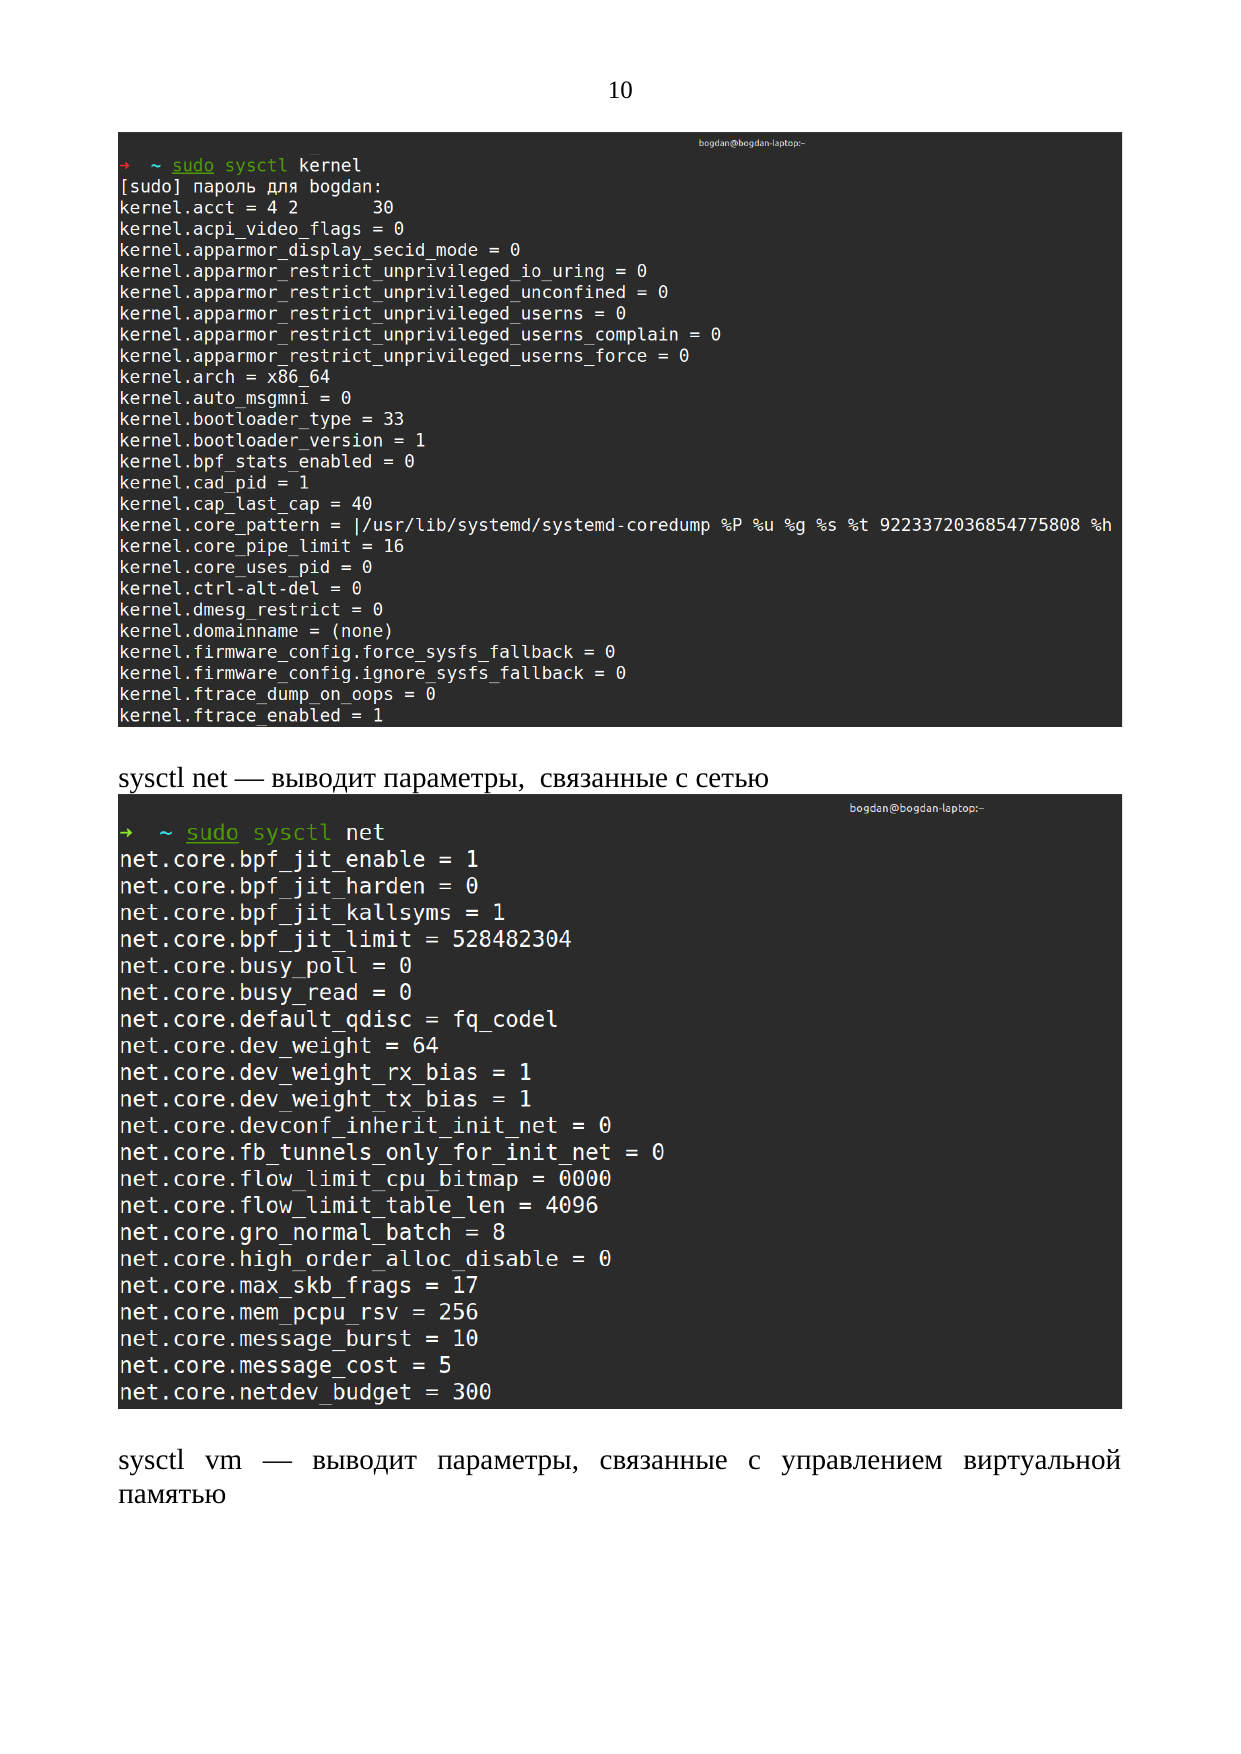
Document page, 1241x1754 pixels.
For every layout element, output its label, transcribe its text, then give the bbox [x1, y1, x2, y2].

text sysctl net — выводит параметры, связанные с сетью [118, 760, 1122, 793]
text sysctl vm — выводит параметры, связанные с управлением виртуальной памятью [118, 1442, 1122, 1509]
picture [118, 132, 1123, 727]
picture [118, 794, 1123, 1409]
